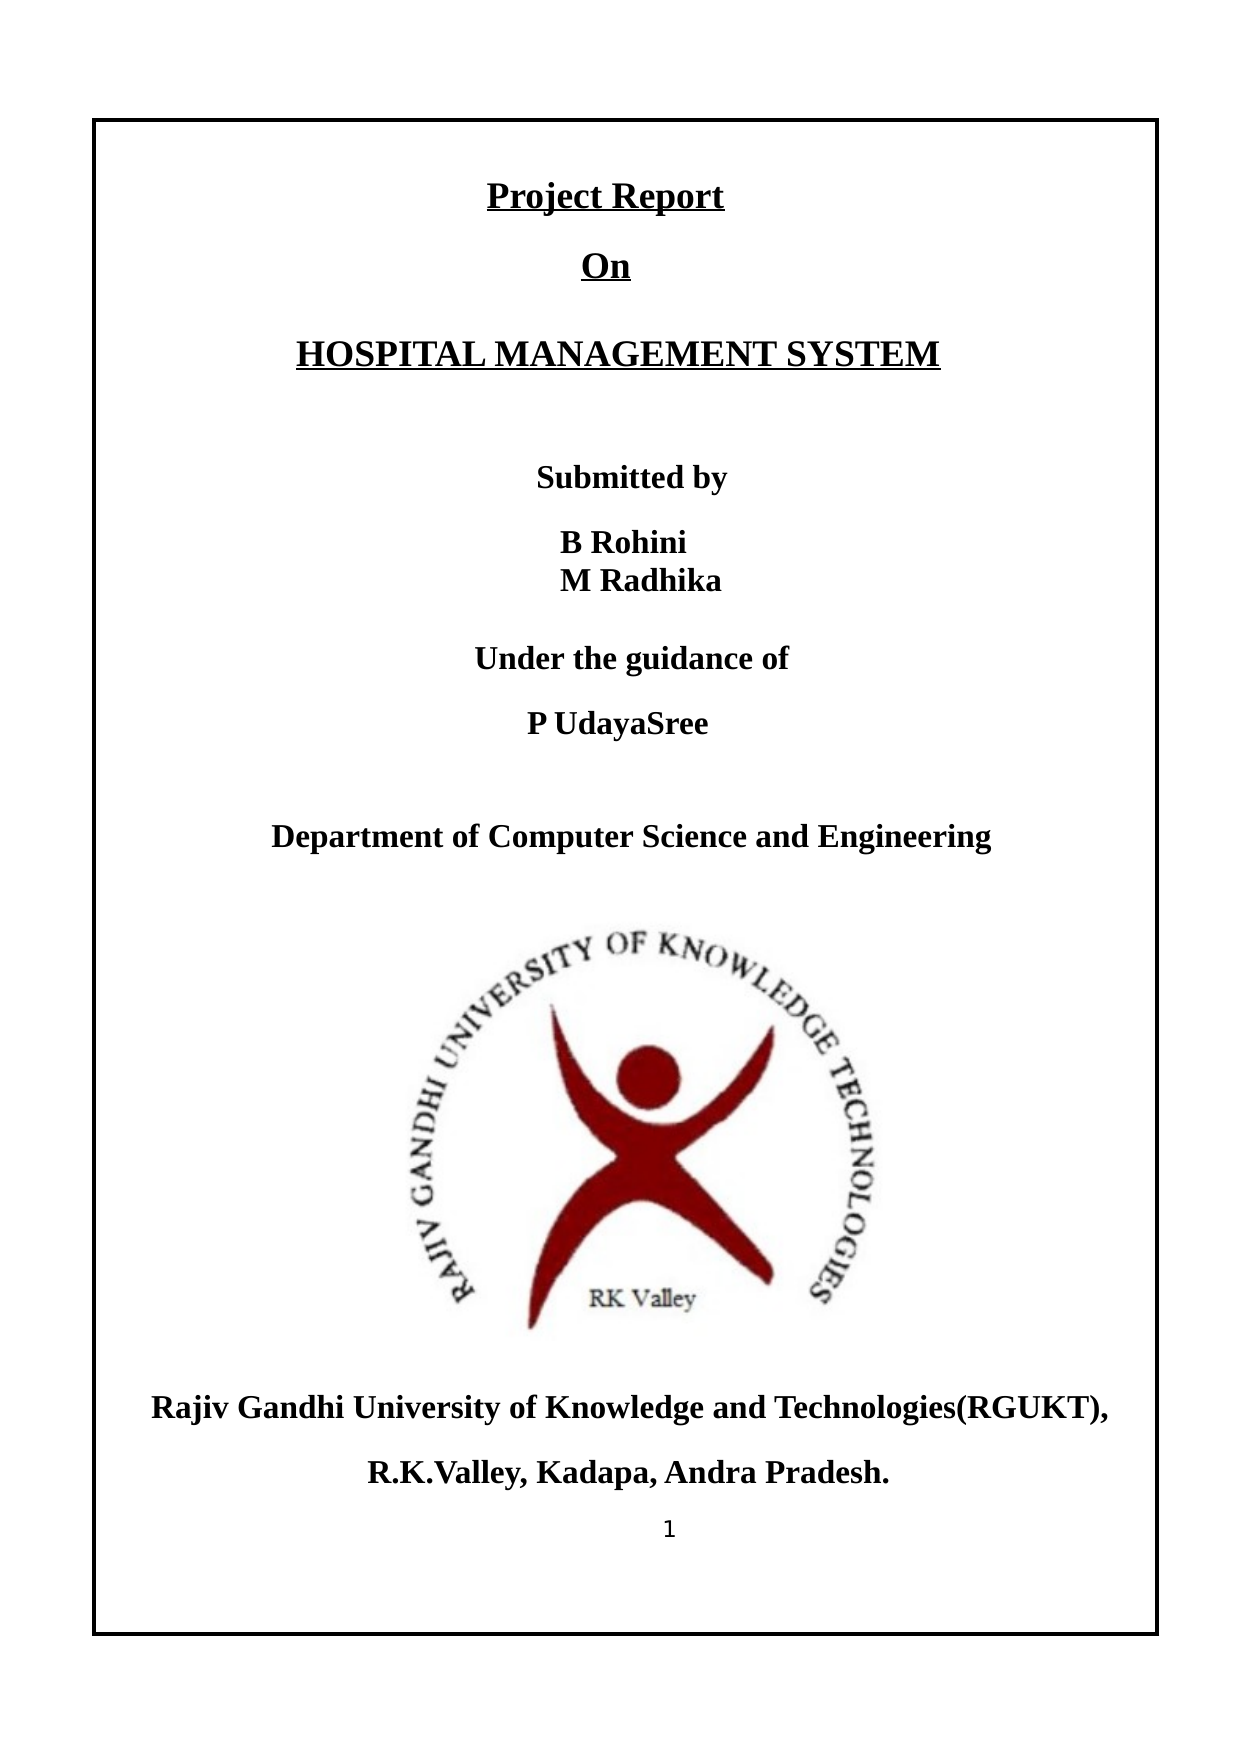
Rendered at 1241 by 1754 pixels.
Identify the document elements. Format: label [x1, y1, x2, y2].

picture [381, 910, 892, 1341]
